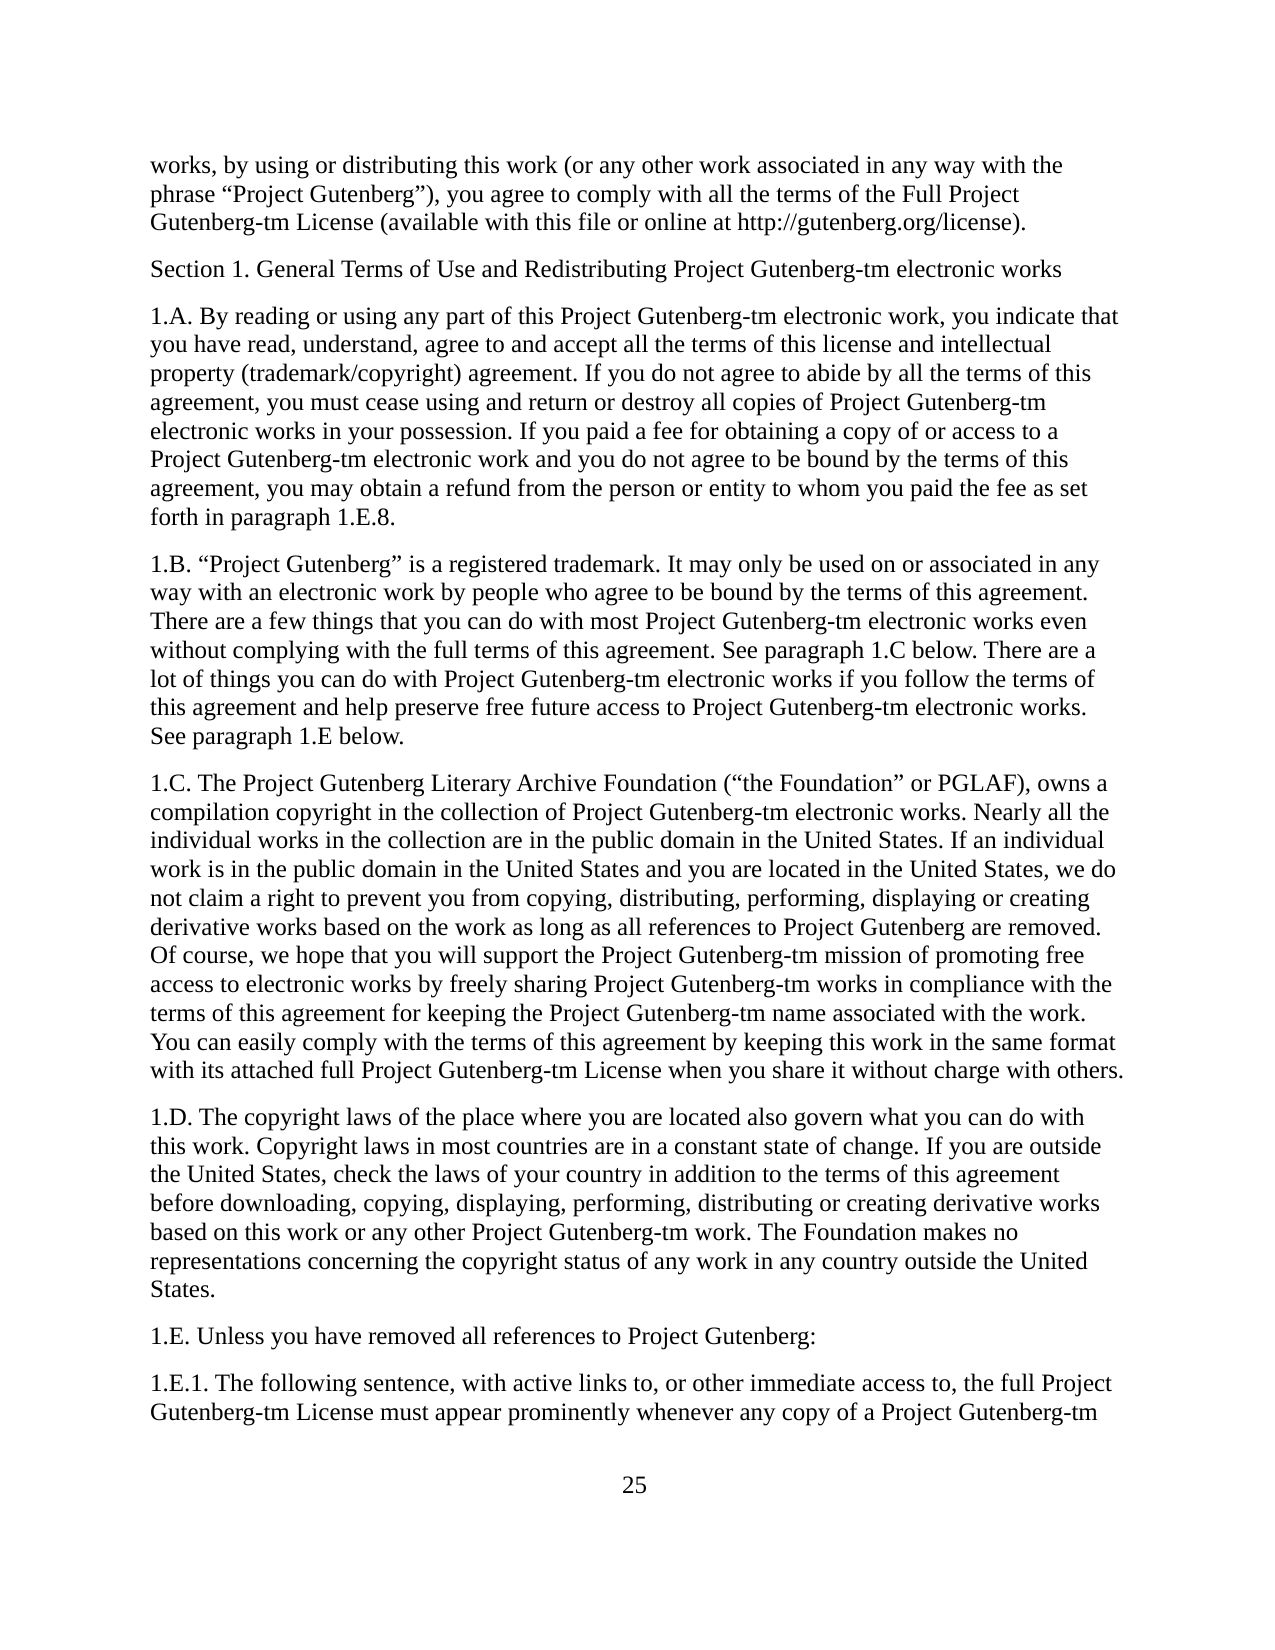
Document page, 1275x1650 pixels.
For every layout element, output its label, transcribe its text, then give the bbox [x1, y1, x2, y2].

text 1.C. The Project Gutenberg Literary Archive Foundation (“the Foundation” or PGLAF), owns a compilation copyright in the collection of Project Gutenberg-tm electronic works. Nearly all the individual works in the collection are in the public domain in the United States. If an individual work is in the public domain in the United States and you are located in the United States, we do not claim a right to prevent you from copying, distributing, performing, displaying or creating derivative works based on the work as long as all references to Project Gutenberg are removed. Of course, we hope that you will support the Project Gutenberg-tm mission of promoting free access to electronic works by freely sharing Project Gutenberg-tm works in compliance with the terms of this agreement for keeping the Project Gutenberg-tm name associated with the work. You can easily comply with the terms of this agreement by keeping this work in the same format with its attached full Project Gutenberg-tm License when you share it without charge with others. [150, 768, 1125, 1084]
text 1.E. Unless you have removed all references to Project Gutenberg: [150, 1321, 1125, 1350]
text 1.B. “Project Gutenberg” is a registered trademark. It may only be used on or associated in any way with an electronic work by people who agree to be bound by the terms of this agreement. There are a few things that you can do with most Project Gutenberg-tm electronic works even without complying with the full terms of this agreement. See paragraph 1.C below. There are a lot of things you can do with Project Gutenberg-tm electronic works if you follow the terms of this agreement and help preserve free future access to Project Gutenberg-tm electronic works. See paragraph 1.E below. [150, 549, 1125, 750]
text works, by using or distributing this work (or any other work associated in any way with the phrase “Project Gutenberg”), you agree to comply with all the terms of the Full Project Gutenberg-tm License (available with this file or online at http://gutenberg.org/license). [150, 150, 1125, 236]
text 1.E.1. The following sentence, with active links to, or other immediate access to, the full Project Gutenberg-tm License must appear prominently whenever any copy of a Project Gutenberg-tm [150, 1368, 1125, 1425]
text 1.A. By reading or using any part of this Project Gutenberg-tm electronic work, you indicate that you have read, understand, agree to and accept all the terms of this license and intellectual property (trademark/copyright) agreement. If you do not agree to abide by all the terms of this agreement, you must cease using and return or destroy all copies of Project Gutenberg-tm electronic works in your possession. If you paid a fee for obtaining a copy of or access to a Project Gutenberg-tm electronic work and you do not agree to be bound by the terms of this agreement, you may obtain a refund from the person or entity to whom you paid the fee as set forth in paragraph 1.E.8. [150, 301, 1125, 531]
text Section 1. General Terms of Use and Redistributing Project Gutenberg-tm electronic works [150, 254, 1125, 283]
text 1.D. The copyright laws of the place where you are located also govern what you can do with this work. Copyright laws in most countries are in a constant state of change. If you are outside the United States, check the laws of your country in addition to the terms of this agreement before downloading, copying, displaying, performing, distributing or creating derivative works based on this work or any other Project Gutenberg-tm work. The Foundation makes no representations concerning the copyright status of any work in any country outside the United States. [150, 1102, 1125, 1303]
